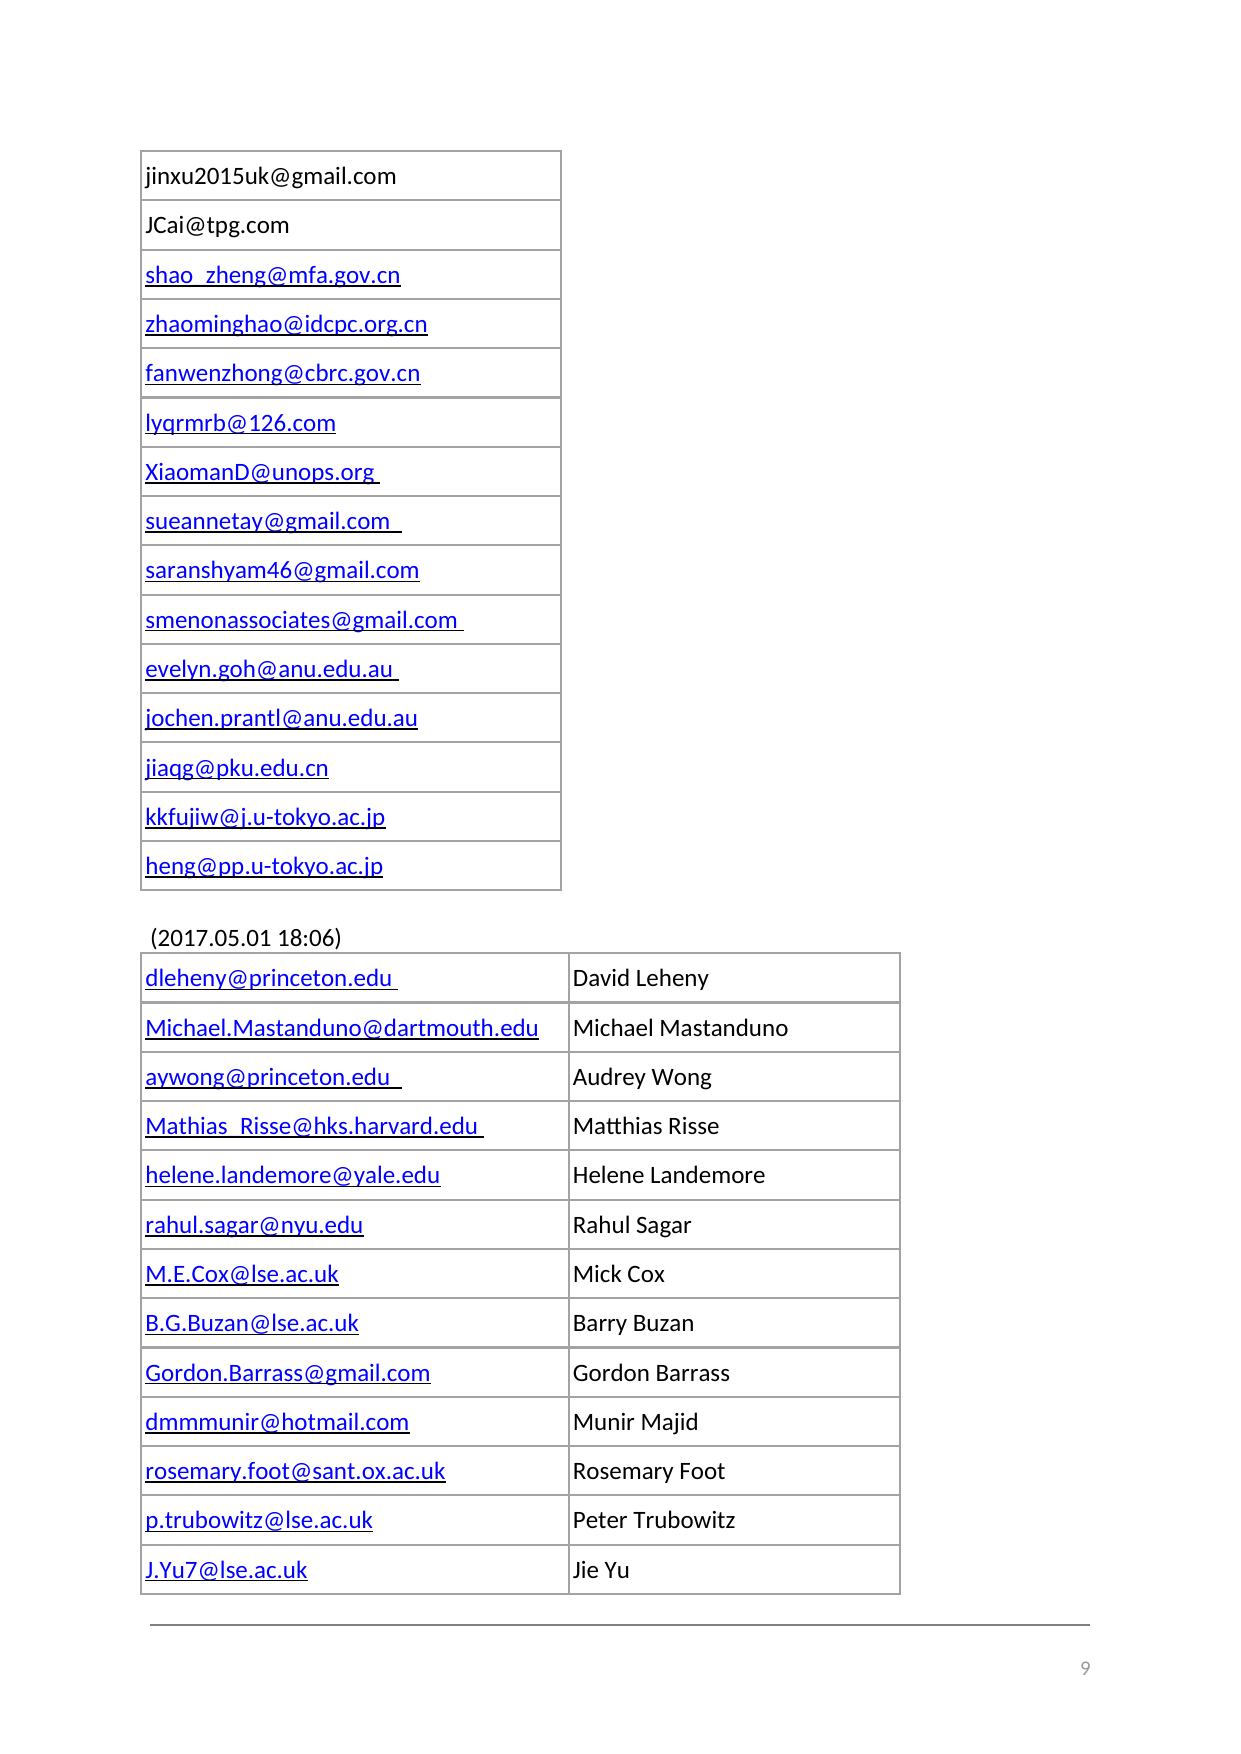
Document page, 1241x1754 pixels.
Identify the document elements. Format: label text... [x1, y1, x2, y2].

table_cell kkfujiw@j.u-tokyo.ac.jp [142, 793, 560, 840]
table_cell smenonassociates@gmail.com [142, 596, 560, 643]
table_cell Barry Buzan [570, 1299, 899, 1346]
table_cell Matthias Risse [570, 1102, 899, 1149]
table_cell Gordon Barrass [570, 1349, 899, 1396]
table_cell Audrey Wong [570, 1053, 899, 1100]
table_header David Leheny [570, 954, 899, 1001]
table_cell shao_zheng@mfa.gov.cn [142, 251, 560, 298]
table_cell Mick Cox [570, 1250, 899, 1297]
table_cell Michael Mastanduno [570, 1004, 899, 1051]
table_cell jochen.prantl@anu.edu.au [142, 694, 560, 741]
table_cell Jie Yu [570, 1546, 899, 1593]
table_cell fanwenzhong@cbrc.gov.cn [142, 349, 560, 396]
table_cell jiaqg@pku.edu.cn [142, 743, 560, 791]
text (2017.05.01 18:06) [150, 922, 1090, 952]
table_cell lyqrmrb@126.com [142, 399, 560, 446]
table_cell p.trubowitz@lse.ac.uk [142, 1496, 568, 1543]
table_cell rahul.sagar@nyu.edu [142, 1201, 568, 1248]
table_cell Munir Majid [570, 1398, 899, 1445]
table_cell evelyn.goh@anu.edu.au [142, 645, 560, 692]
table_cell jinxu2015uk@gmail.com [142, 152, 560, 199]
table_cell Rahul Sagar [570, 1201, 899, 1248]
table_header dleheny@princeton.edu [142, 954, 568, 1001]
table_cell Gordon.Barrass@gmail.com [142, 1349, 568, 1396]
table_cell aywong@princeton.edu [142, 1053, 568, 1100]
table_cell B.G.Buzan@lse.ac.uk [142, 1299, 568, 1346]
table_cell Peter Trubowitz [570, 1496, 899, 1543]
table_cell heng@pp.u-tokyo.ac.jp [142, 842, 560, 889]
table_cell dmmmunir@hotmail.com [142, 1398, 568, 1445]
table_cell M.E.Cox@lse.ac.uk [142, 1250, 568, 1297]
table_cell rosemary.foot@sant.ox.ac.uk [142, 1447, 568, 1494]
table_cell Rosemary Foot [570, 1447, 899, 1494]
table_cell Michael.Mastanduno@dartmouth.edu [142, 1004, 568, 1051]
table_cell saranshyam46@gmail.com [142, 546, 560, 593]
table_cell XiaomanD@unops.org [142, 448, 560, 495]
table_cell helene.landemore@yale.edu [142, 1151, 568, 1198]
table_cell zhaominghao@idcpc.org.cn [142, 300, 560, 347]
table_cell Helene Landemore [570, 1151, 899, 1198]
table_cell J.Yu7@lse.ac.uk [142, 1546, 568, 1593]
table_cell sueannetay@gmail.com [142, 497, 560, 544]
table_cell Mathias_Risse@hks.harvard.edu [142, 1102, 568, 1149]
table_cell JCai@tpg.com [142, 201, 560, 248]
